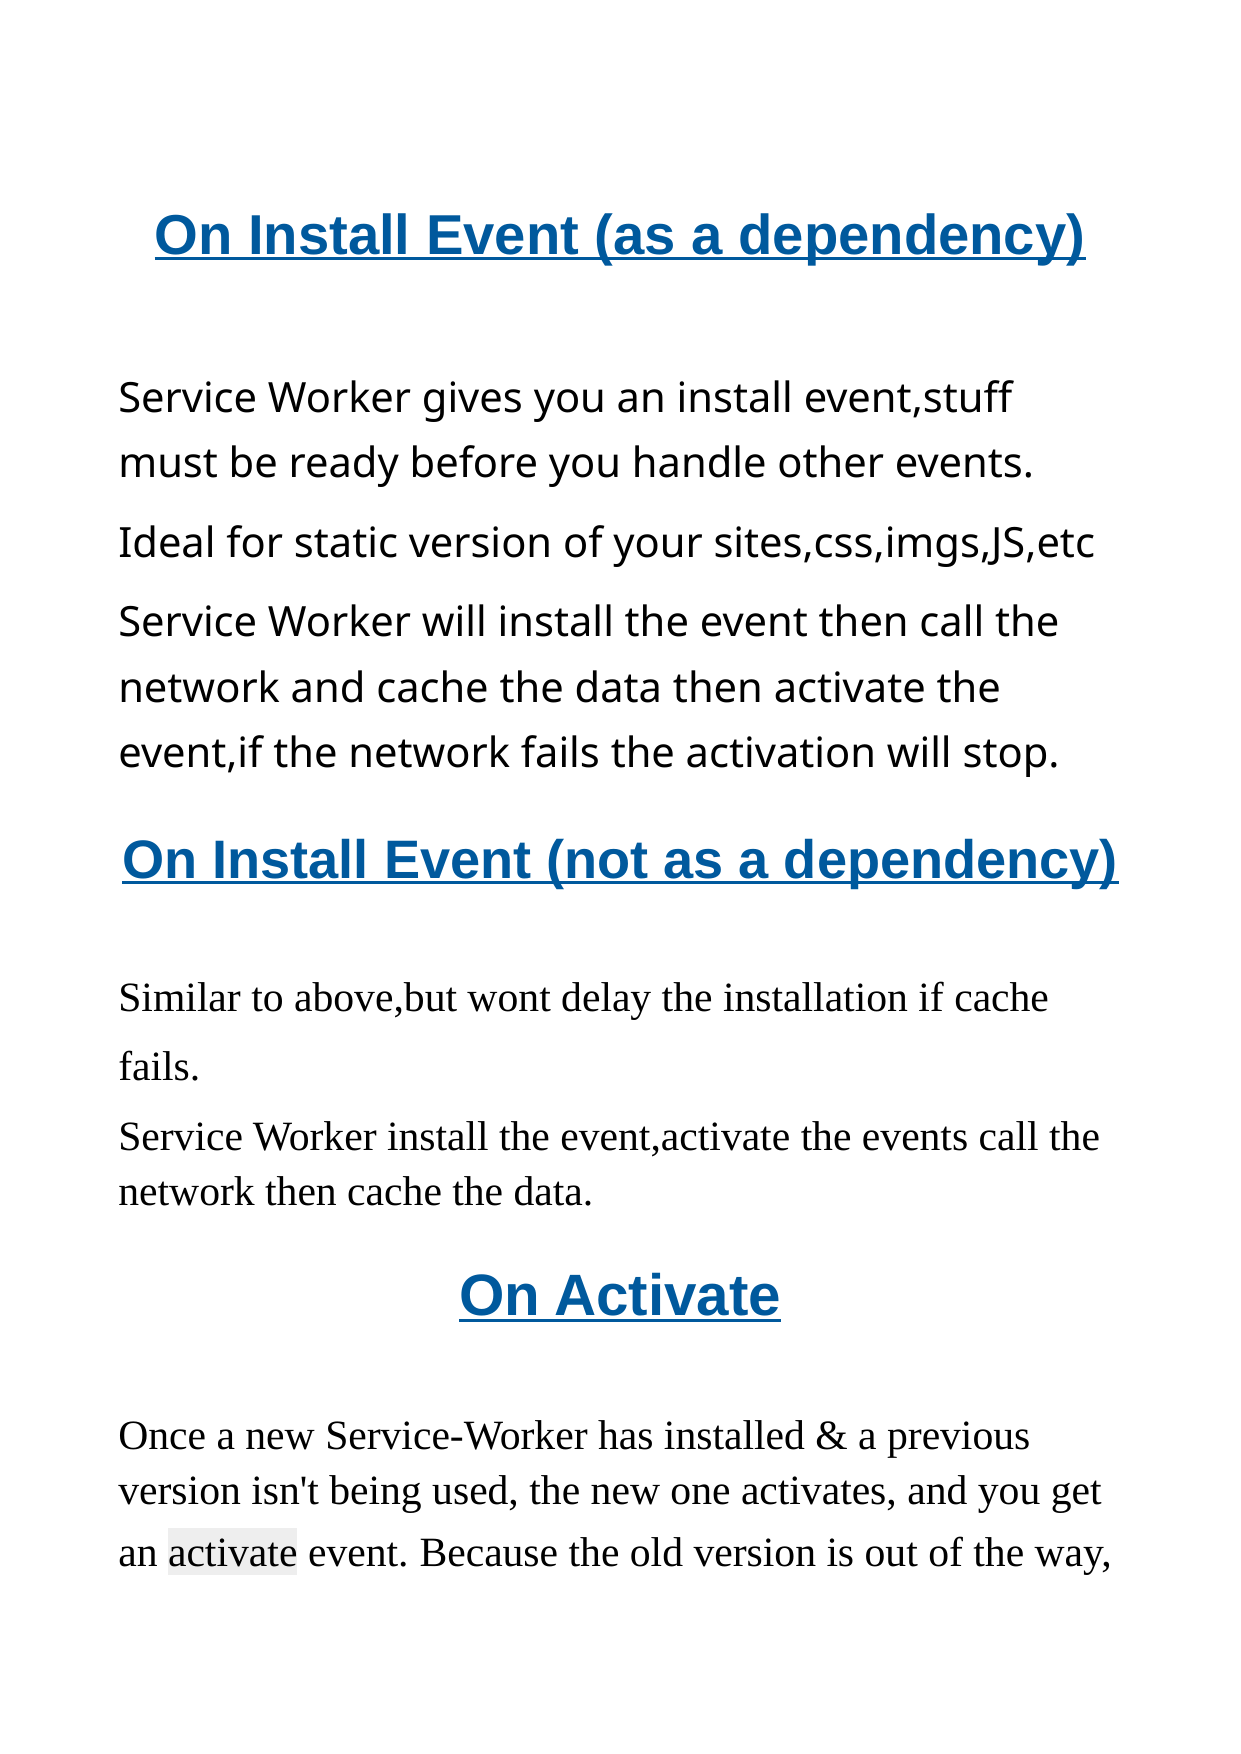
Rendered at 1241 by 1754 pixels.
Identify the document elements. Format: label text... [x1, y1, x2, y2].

title On Install Event (as a dependency) [118, 201, 1122, 266]
text Service Worker gives you an install event,stuff must be ready before you handle other events. [118, 367, 1122, 489]
text Once a new Service-Worker has installed & a previous version isn't being used, the new one activates, and you get an activate event. Because the old version is out of the way, [118, 1410, 1122, 1579]
text fails. [118, 1042, 1122, 1089]
title On Install Event (not as a dependency) [118, 827, 1122, 890]
text Ideal for static version of your sites,css,imgs,JS,etc [118, 512, 1122, 569]
text Service Worker will install the event then call the network and cache the data then activate the event,if the network fails the activation will stop. [118, 592, 1122, 779]
text Service Worker install the event,activate the events call the network then cache the data. [118, 1111, 1122, 1214]
text Similar to above,but wont delay the installation if cache [118, 972, 1122, 1020]
title On Activate [118, 1261, 1122, 1328]
